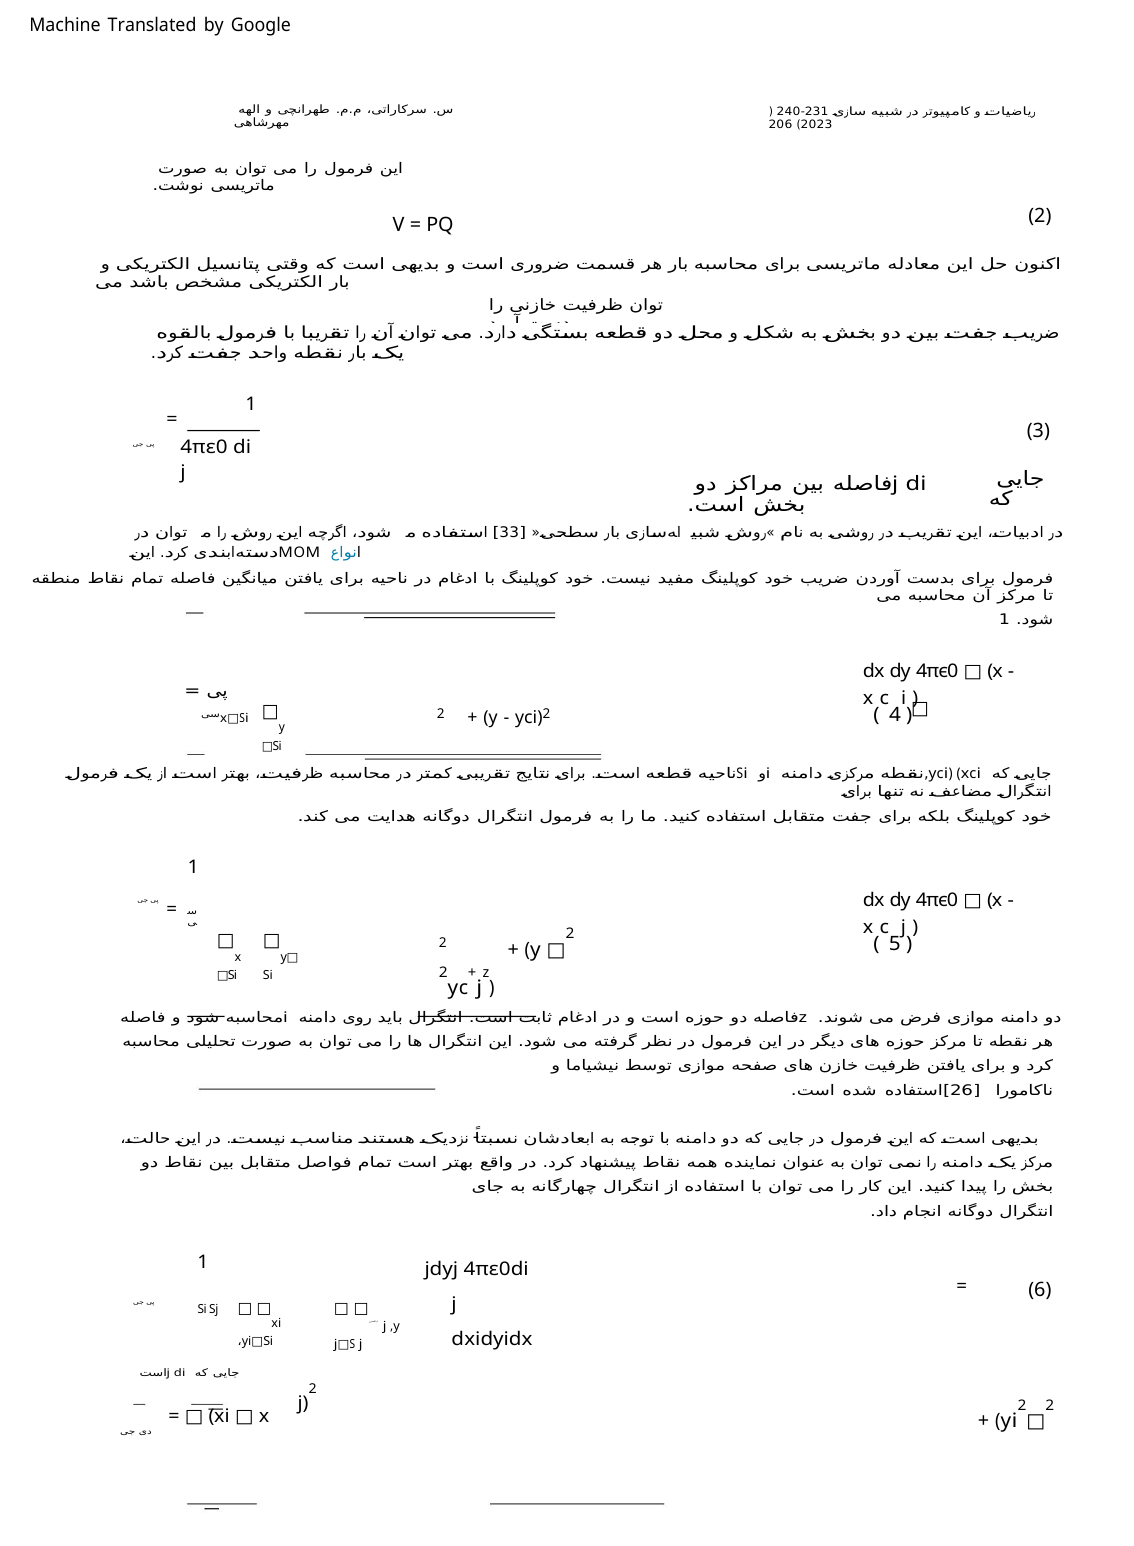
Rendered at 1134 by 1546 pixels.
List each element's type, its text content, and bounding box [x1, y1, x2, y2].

text ﺟﺎﯾﯽ ﮐﻪ yci) (xci,ﻧﻘﻄﻪ ﻣﺮﮐﺰی داﻣﻨﻪ iو Siﻧﺎﺣﯿﻪ ﻗﻄﻌﻪ اﺳﺖ. ﺑﺮای ﻧﺘﺎﯾﺞ ﺗﻘﺮﯾﺒﯽ ﮐﻤﺘﺮ در ﻣﺤﺎﺳﺒﻪ ﻇﺮﻓﯿﺖ، ﺑﻬﺘﺮ اﺳﺖ از ﯾﮏ ﻓﺮﻣﻮل اﻧﺘﮕﺮال ﻣﻀﺎﻋﻒ ﻧﻪ ﺗﻨﻬﺎ ﺑﺮای [17, 763, 1052, 800]
text ﻧﺎﮐﺎﻣﻮرا [26]اﺳﺘﻔﺎده ﺷﺪه اﺳﺖ. [17, 1082, 1053, 1099]
subtitle □y□Si [262, 697, 294, 754]
text [177, 896, 202, 903]
text ﺷﻮد. 1 [17, 611, 1053, 628]
subtitle ﺟﺎﯾﯽ ﮐﻪ [988, 469, 1067, 510]
subtitle (6) [906, 1275, 1051, 1302]
subtitle 1 [187, 853, 202, 879]
text دی ﺟﯽ [17, 1427, 151, 1436]
text ﭘﯽ ﺟﯽ [17, 1299, 154, 1306]
picture [132, 825, 668, 1002]
text رﯾﺎﺿﯿﺎت و ﮐﺎﻣﭙﯿﻮﺗﺮ در ﺷﺒﯿﻪ ﺳﺎزی 231-240 (2023) 206 [769, 105, 1067, 132]
subtitle j diﻓﺎﺻﻠﻪ ﺑﯿﻦ ﻣﺮاﮐﺰ دو ﺑﺨﺶ اﺳﺖ. [687, 475, 977, 515]
text ﭘﯽ ﺟﯽ [17, 440, 154, 448]
subtitle = □ (xi □ x j)2 [168, 1402, 281, 1427]
subtitle Si Sj [197, 1300, 222, 1317]
text 4πε0 di j [180, 433, 261, 484]
text (3) [1027, 417, 1067, 443]
text ﭘﯽ = [17, 681, 228, 701]
picture [132, 1220, 668, 1513]
picture [132, 1099, 668, 1123]
picture [132, 1074, 668, 1082]
picture [132, 628, 668, 763]
text ﺟﺎﯾﯽ ﮐﻪ j diاﺳﺖ [139, 1365, 1067, 1379]
text ﺧﻮد ﮐﻮﭘﻠﯿﻨﮓ ﺑﻠﮑﻪ ﺑﺮای ﺟﻔﺖ ﻣﺘﻘﺎﺑﻞ اﺳﺘﻔﺎده ﮐﻨﯿﺪ. ﻣﺎ را ﺑﻪ ﻓﺮﻣﻮل اﻧﺘﮕﺮال دوﮔﺎﻧﻪ ﻫﺪاﯾﺖ ﻣﯽ ﮐﻨﺪ. [17, 808, 1052, 825]
text دو داﻣﻨﻪ ﻣﻮازی ﻓﺮض ﻣﯽ ﺷﻮﻧﺪ. zﻓﺎﺻﻠﻪ دو ﺣﻮزه اﺳﺖ و در ادﻏﺎم ﺛﺎﺑﺖ اﺳﺖ. اﻧﺘﮕﺮال ﺑﺎﯾﺪ روی داﻣﻨﻪ iﻣﺤﺎﺳﺒﻪ ﺷﻮد و ﻓﺎﺻﻠﻪ ﻫﺮ ﻧﻘﻄﻪ ﺗﺎ ﻣﺮﮐﺰ ﺣﻮزه ﻫﺎی دﯾﮕﺮ در اﯾﻦ ﻓﺮﻣﻮل در ﻧﻈﺮ ﮔﺮﻓﺘﻪ ﻣﯽ ﺷﻮد. اﯾﻦ اﻧﺘﮕﺮال ﻫﺎ را ﻣﯽ ﺗﻮان ﺑﻪ ﺻﻮرت ﺗﺤﻠﯿﻠﯽ ﻣﺤﺎﺳﺒﻪ ﮐﺮد و ﺑﺮای ﯾﺎﻓﺘﻦ ﻇﺮﻓﯿﺖ ﺧﺎزن ﻫﺎی ﺻﻔﺤﻪ ﻣﻮازی ﺗﻮﺳﻂ ﻧﯿﺸﯿﺎﻣﺎ و [101, 1002, 1061, 1074]
text = 1 [166, 390, 261, 431]
text ﺳﯽ [187, 905, 202, 927]
text ﺳﯽx□Si [17, 709, 248, 726]
text ﺗﻮان ﻇﺮﻓﯿﺖ ﺧﺎزﻧﯽ را ﺑﺪﺳﺖ آورد. [482, 296, 704, 322]
text اﯾﻦ ﻓﺮﻣﻮل را ﻣﯽ ﺗﻮان ﺑﻪ ﺻﻮرت ﻣﺎﺗﺮﯾﺴﯽ ﻧﻮﺷﺖ. [152, 159, 458, 193]
text 2 + (y - yci)2 [437, 703, 556, 729]
text □y□Si [263, 927, 299, 983]
subtitle (2) [633, 201, 1051, 228]
text dx dy 4πϵ0 □ (x - x(c4i)) [863, 658, 1067, 727]
picture [132, 1195, 668, 1203]
text ﺿﺮﯾﺐ ﺟﻔﺖ ﺑﯿﻦ دو ﺑﺨﺶ ﺑﻪ ﺷﮑﻞ و ﻣﺤﻞ دو ﻗﻄﻌﻪ ﺑﺴﺘﮕﯽ دارد. ﻣﯽ ﺗﻮان آن را ﺗﻘﺮﯾﺒﺎ ﺑﺎ ﻓﺮﻣﻮل ﺑﺎﻟﻘﻮه ﯾﮏ ﺑﺎر ﻧﻘﻄﻪ واﺣﺪ ﺟﻔﺖ ﮐﺮد. [151, 323, 1067, 362]
picture [132, 427, 668, 522]
text jdyj 4πε0di j dxidyidx [424, 1255, 534, 1351]
text = [166, 895, 177, 920]
text 2 + (y □2 2yc+jz) [438, 923, 603, 1000]
text در ادﺑﯿﺎت، اﯾﻦ ﺗﻘﺮﯾﺐ در روﺷﯽ ﺑﻪ ﻧﺎم »روش ﺷﺒﯿ lﻪﺳﺎزی ﺑﺎر ﺳﻄﺤﯽ« [33] اﺳﺘﻔﺎده ﻣ ﺷﻮد، اﮔﺮﭼﻪ اﯾﻦ روش را ﻣ ﺗﻮان در اﻧﻮاع MOMدﺳﺘﻪlﺑﻨﺪی ﮐﺮد. اﯾﻦ [130, 522, 1067, 562]
text س. ﺳﺮﮐﺎراﺗﯽ، م.م. ﻃﻬﺮاﻧﭽﯽ و اﻟﻬﻪ ﻣﻬﺮﺷﺎﻫﯽ [234, 102, 458, 129]
picture [132, 603, 668, 611]
subtitle dx dy 4πϵ0 □ (x - x(c5j)) [863, 887, 1067, 956]
subtitle □x□Si [217, 927, 249, 983]
text □ □اﯾﮑﺲ j ,y j□S j [333, 1297, 408, 1352]
text اﮐﻨﻮن ﺣﻞ اﯾﻦ ﻣﻌﺎدﻟﻪ ﻣﺎﺗﺮﯾﺴﯽ ﺑﺮای ﻣﺤﺎﺳﺒﻪ ﺑﺎر ﻫﺮ ﻗﺴﻤﺖ ﺿﺮوری اﺳﺖ و ﺑﺪﯾﻬﯽ اﺳﺖ ﮐﻪ وﻗﺘﯽ ﭘﺘﺎﻧﺴﯿﻞ اﻟﮑﺘﺮﯾﮑﯽ و ﺑﺎر اﻟﮑﺘﺮﯾﮑﯽ ﻣﺸﺨﺺ ﺑﺎﺷﺪ ﻣﯽ [95, 255, 1067, 291]
text اﻧﺘﮕﺮال دوﮔﺎﻧﻪ اﻧﺠﺎم داد. [17, 1203, 1053, 1220]
text + (yi2□2 y+jz) [978, 1394, 1067, 1433]
text ﭘﯽ ﺟﯽ [137, 896, 166, 903]
text ﻓﺮﻣﻮل ﺑﺮای ﺑﺪﺳﺖ آوردن ﺿﺮﯾﺐ ﺧﻮد ﮐﻮﭘﻠﯿﻨﮓ ﻣﻔﯿﺪ ﻧﯿﺴﺖ. ﺧﻮد ﮐﻮﭘﻠﯿﻨﮓ ﺑﺎ ادﻏﺎم در ﻧﺎﺣﯿﻪ ﺑﺮای ﯾﺎﻓﺘﻦ ﻣﯿﺎﻧﮕﯿﻦ ﻓﺎﺻﻠﻪ ﺗﻤﺎم ﻧﻘﺎط ﻣﻨﻄﻘﻪ ﺗﺎ ﻣﺮﮐﺰ آن ﻣﺤﺎﺳﺒﻪ ﻣﯽ [17, 569, 1053, 603]
text = [956, 1273, 967, 1298]
picture [132, 562, 668, 569]
subtitle V = PQ [17, 211, 453, 237]
text □ □xi ،yi□Si [237, 1297, 305, 1349]
subtitle = □ (xi □ x j)2 [297, 1379, 613, 1415]
picture [132, 800, 668, 808]
text 1 [197, 1249, 222, 1274]
text ﺑﺪﯾﻬﯽ اﺳﺖ ﮐﻪ اﯾﻦ ﻓﺮﻣﻮل در ﺟﺎﯾﯽ ﮐﻪ دو داﻣﻨﻪ ﺑﺎ ﺗﻮﺟﻪ ﺑﻪ اﺑﻌﺎدﺷﺎن ﻧﺴﺒﺘﺎً ﻧﺰدﯾﮏ ﻫﺴﺘﻨﺪ ﻣﻨﺎﺳﺐ ﻧﯿﺴﺖ. در اﯾﻦ ﺣﺎﻟﺖ، ﻣﺮﮐﺰ ﯾﮏ داﻣﻨﻪ را ﻧﻤﯽ ﺗﻮان ﺑﻪ ﻋﻨﻮان ﻧﻤﺎﯾﻨﺪه ﻫﻤﻪ ﻧﻘﺎط ﭘﯿﺸﻨﻬﺎد ﮐﺮد. در واﻗﻊ ﺑﻬﺘﺮ اﺳﺖ ﺗﻤﺎم ﻓﻮاﺻﻞ ﻣﺘﻘﺎﺑﻞ ﺑﯿﻦ ﻧﻘﺎط دو ﺑﺨﺶ را ﭘﯿﺪا ﮐﻨﯿﺪ. اﯾﻦ ﮐﺎر را ﻣﯽ ﺗﻮان ﺑﺎ اﺳﺘﻔﺎده از اﻧﺘﮕﺮال ﭼﻬﺎرﮔﺎﻧﻪ ﺑﻪ ﺟﺎی [98, 1123, 1053, 1195]
